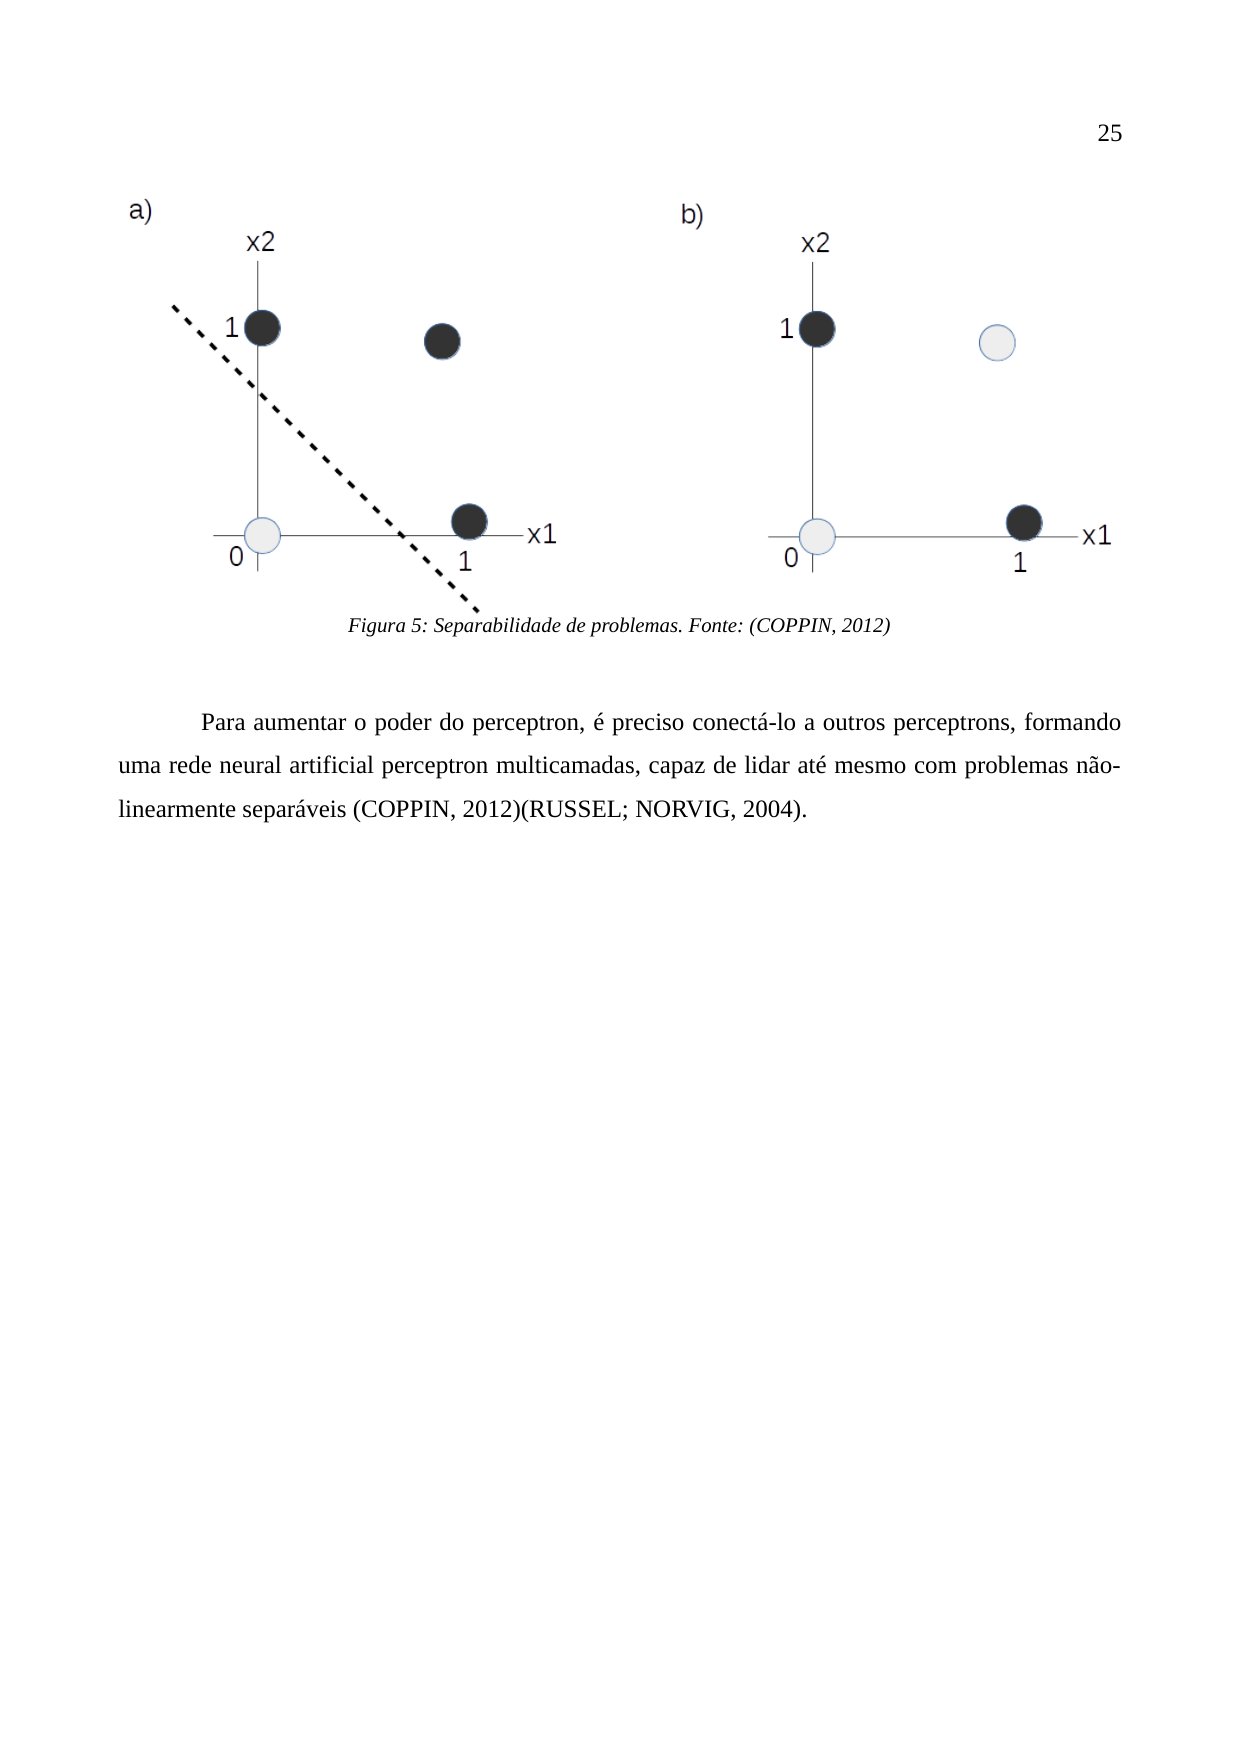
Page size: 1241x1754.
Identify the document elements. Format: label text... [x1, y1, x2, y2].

text Figura 5: Separabilidade de problemas. Fonte: (COPPIN, 2012) [118, 614, 1122, 637]
text Para aumentar o poder do perceptron, é preciso conectá-lo a outros perceptrons, formando uma rede neural artificial perceptron multicamadas, capaz de lidar até mesmo com problemas não-linearmente separáveis (COPPIN, 2012)(RUSSEL; NORVIG, 2004). [118, 707, 1122, 822]
picture [118, 188, 1123, 614]
